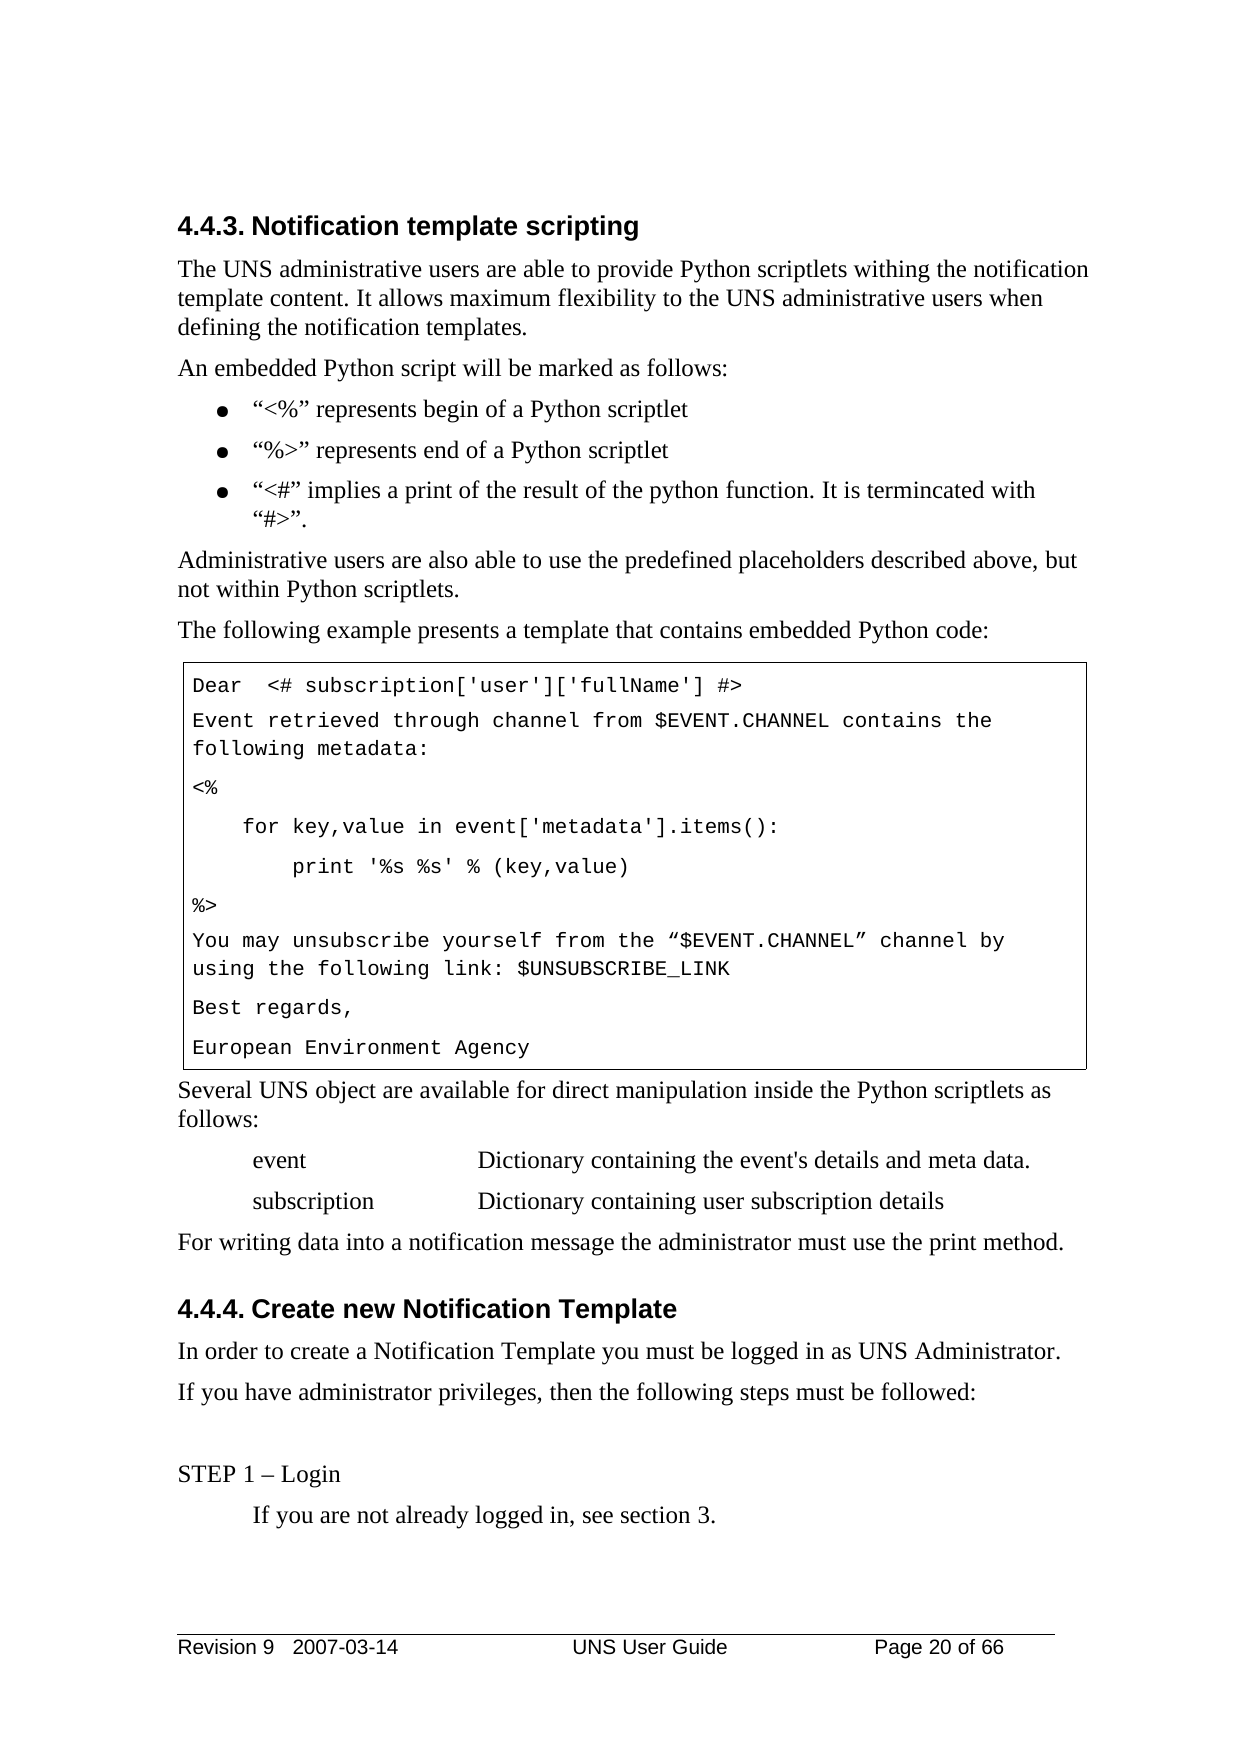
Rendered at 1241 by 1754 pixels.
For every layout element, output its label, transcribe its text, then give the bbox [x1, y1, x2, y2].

text In order to create a Notification Template you must be logged in as UNS Administrator. [177, 1336, 1092, 1365]
text If you have administrator privileges, then the following steps must be followed: [177, 1377, 1092, 1406]
text Administrative users are also able to use the predefined placeholders described above, but not within Python scriptlets. [177, 545, 1092, 603]
text event Dictionary containing the event's details and meta data. [177, 1145, 1092, 1174]
text The UNS administrative users are able to provide Python scriptlets withing the notification template content. It allows maximum flexibility to the UNS administrative users when defining the notification templates. [177, 254, 1092, 341]
text Best regards, [184, 984, 1086, 1021]
text Several UNS object are available for direct manipulation inside the Python scriptlets as follows: [177, 1075, 1092, 1133]
list “<#” implies a print of the result of the python function. It is termincated with “#>”. [215, 475, 1092, 533]
text <% [184, 764, 1086, 800]
subtitle Notification template scripting [177, 210, 1092, 241]
text for key,value in event['metadata'].items(): [184, 803, 1086, 840]
text European Environment Agency [184, 1024, 1086, 1069]
text The following example presents a template that contains embedded Python code: [177, 615, 1092, 644]
list “%>” represents end of a Python scriptlet [215, 434, 1092, 463]
text If you are not already logged in, see section 3. [177, 1499, 1092, 1528]
text An embedded Python script will be marked as follows: [177, 353, 1092, 382]
text You may unsubscribe yourself from the “$EVENT.CHANNEL” channel by using the following link: $UNSUBSCRIBE_LINK [184, 922, 1086, 981]
subtitle Create new Notification Template [177, 1293, 1092, 1324]
text STEP 1 – Login [177, 1459, 1092, 1488]
text subscription Dictionary containing user subscription details [177, 1186, 1092, 1215]
text print '%s %s' % (key,value) [184, 843, 1086, 879]
text %> [184, 882, 1086, 919]
text Dear <# subscription['user']['fullName'] #> [184, 663, 1086, 698]
list “<%” represents begin of a Python scriptlet [215, 394, 1092, 423]
text For writing data into a notification message the administrator must use the print method. [177, 1227, 1092, 1256]
text Event retrieved through channel from $EVENT.CHANNEL contains the following metadata: [184, 701, 1086, 761]
